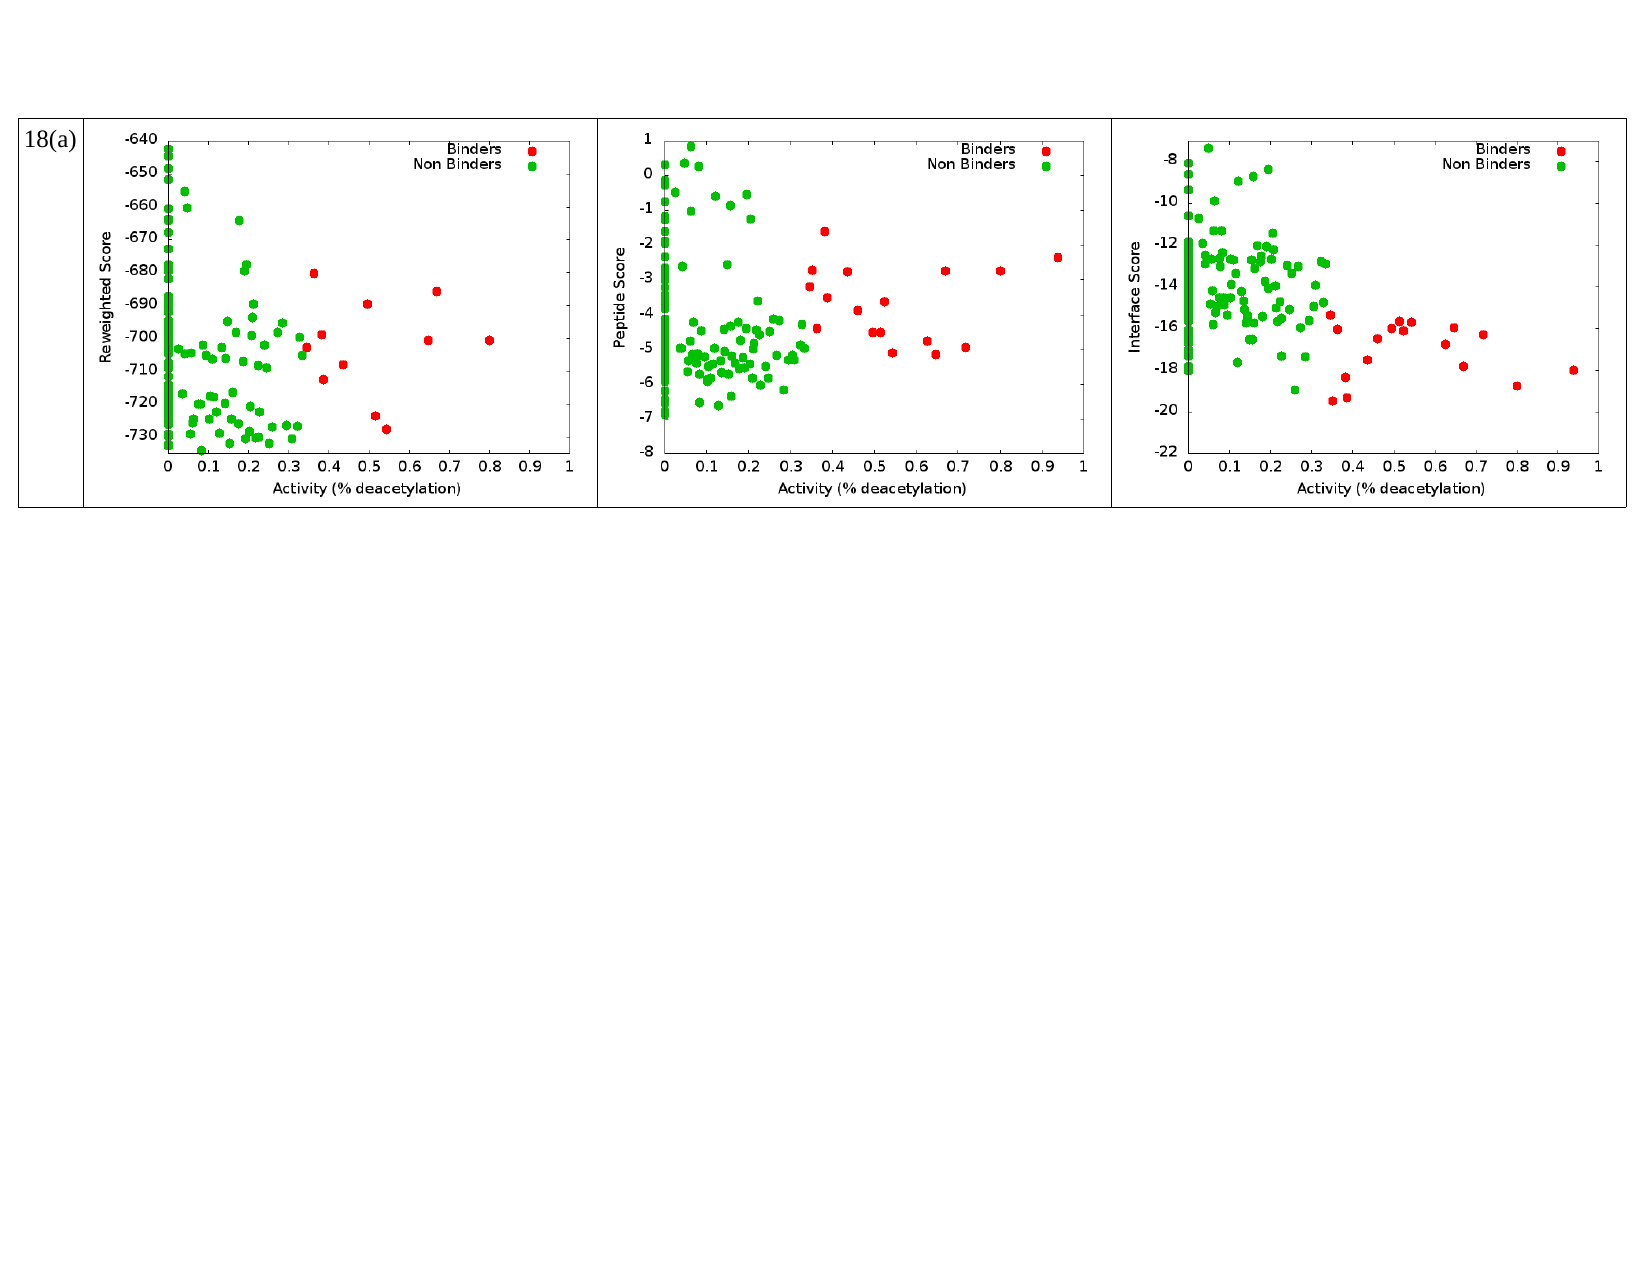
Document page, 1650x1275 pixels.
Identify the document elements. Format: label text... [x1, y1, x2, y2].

table_cell 18(a) [19, 119, 83, 507]
table_cell [598, 119, 1111, 507]
table_cell [84, 119, 597, 507]
picture [88, 123, 592, 501]
picture [602, 123, 1106, 501]
table_cell [1112, 119, 1626, 507]
picture [1117, 123, 1620, 501]
